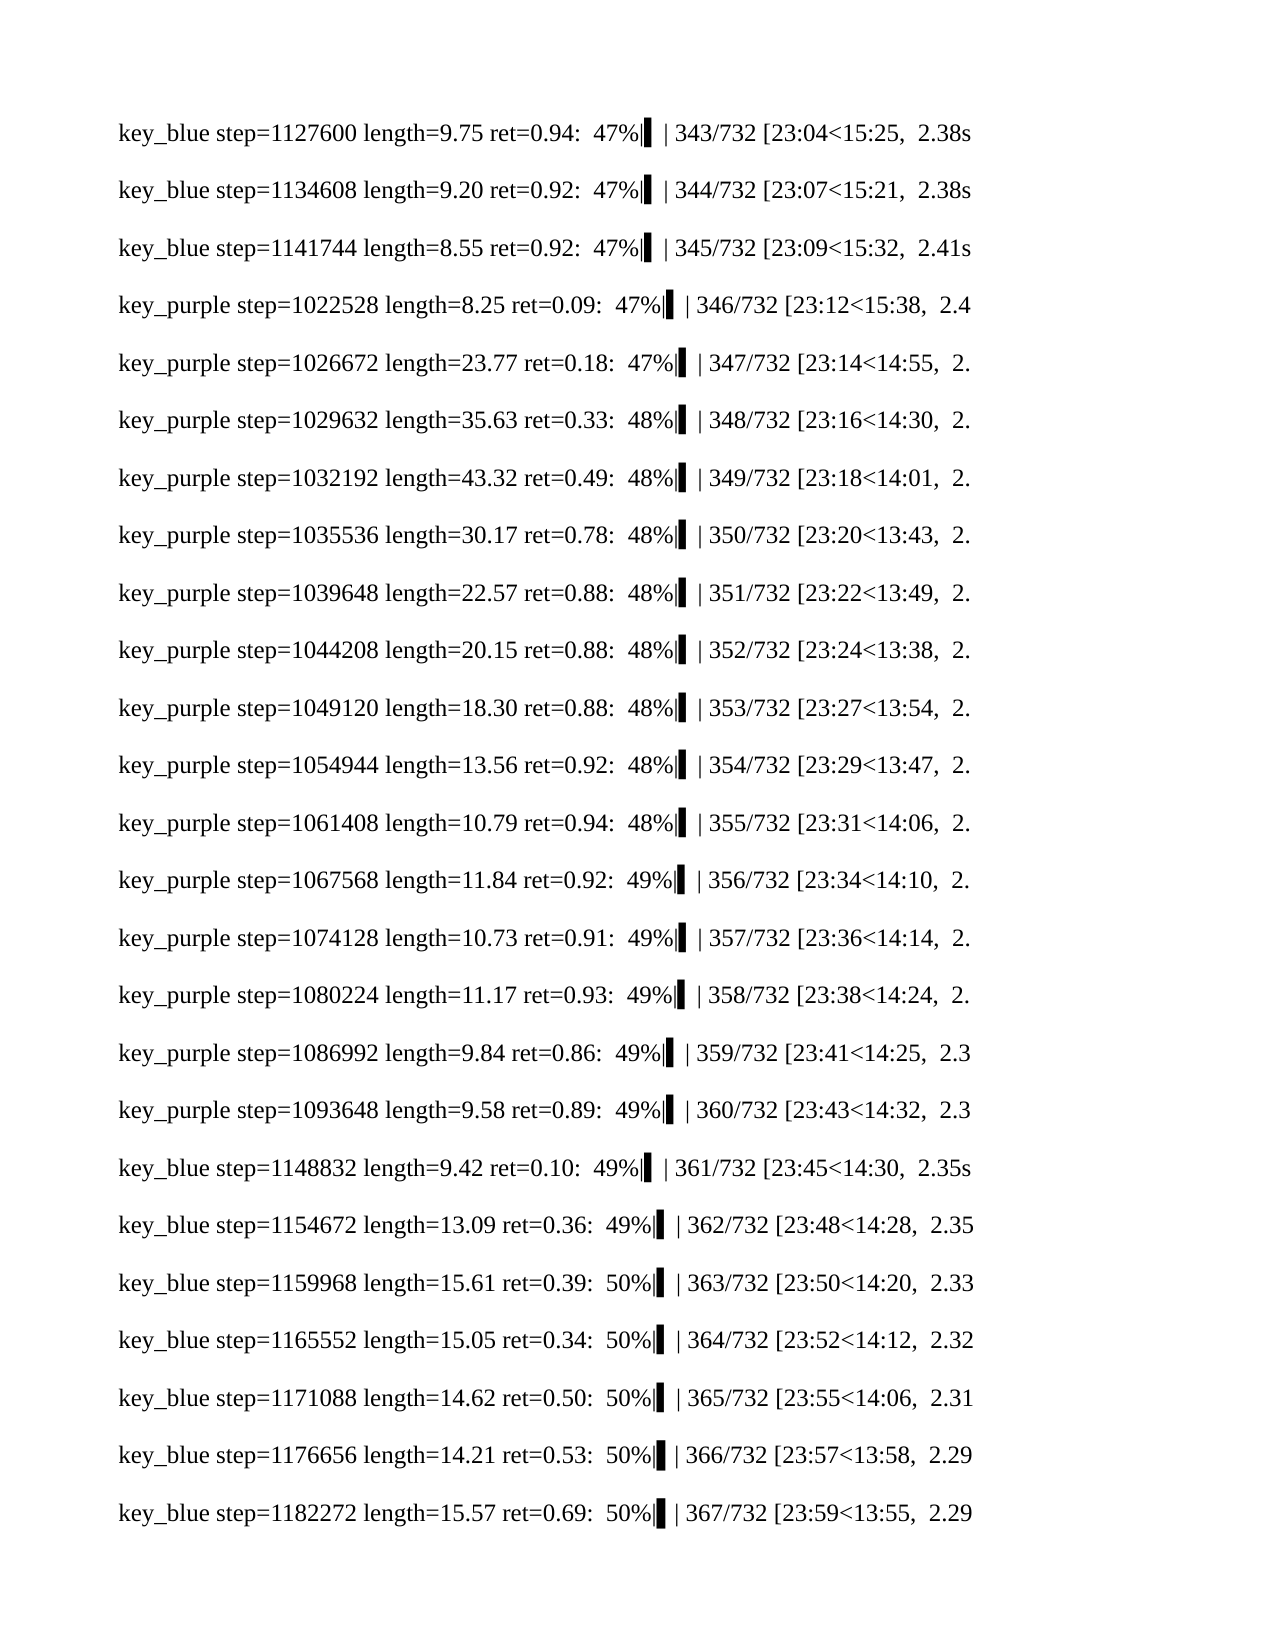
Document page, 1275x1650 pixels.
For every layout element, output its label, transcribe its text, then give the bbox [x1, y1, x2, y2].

text key_purple step=1080224 length=11.17 ret=0.93: 49%|▍| 358/732 [23:38<14:24, 2. [118, 981, 677, 1009]
text key_blue step=1176656 length=14.21 ret=0.53: 50%|▌| 366/732 [23:57<13:58, 2.29 [118, 1441, 656, 1469]
text key_purple step=1029632 length=35.63 ret=0.33: 48%|▍| 348/732 [23:16<14:30, 2. [118, 406, 678, 434]
text key_purple step=1061408 length=10.79 ret=0.94: 48%|▍| 355/732 [23:31<14:06, 2. [118, 808, 678, 837]
text key_purple step=1039648 length=22.57 ret=0.88: 48%|▍| 351/732 [23:22<13:49, 2. [685, 578, 1157, 607]
text key_blue step=1141744 length=8.55 ret=0.92: 47%|▍| 345/732 [23:09<15:32, 2.41s [118, 233, 644, 262]
text key_purple step=1074128 length=10.73 ret=0.91: 49%|▍| 357/732 [23:36<14:14, 2. [118, 923, 678, 952]
text key_purple step=1044208 length=20.15 ret=0.88: 48%|▍| 352/732 [23:24<13:38, 2. [685, 636, 1157, 664]
text key_purple step=1074128 length=10.73 ret=0.91: 49%|▍| 357/732 [23:36<14:14, 2. [685, 923, 1157, 952]
text key_purple step=1022528 length=8.25 ret=0.09: 47%|▍| 346/732 [23:12<15:38, 2.4 [118, 291, 666, 319]
text key_purple step=1022528 length=8.25 ret=0.09: 47%|▍| 346/732 [23:12<15:38, 2.4 [673, 291, 1157, 319]
text key_blue step=1141744 length=8.55 ret=0.92: 47%|▍| 345/732 [23:09<15:32, 2.41s [651, 233, 1157, 262]
text key_blue step=1159968 length=15.61 ret=0.39: 50%|▍| 363/732 [23:50<14:20, 2.33 [663, 1268, 1157, 1297]
text key_blue step=1127600 length=9.75 ret=0.94: 47%|▍| 343/732 [23:04<15:25, 2.38s [118, 118, 644, 147]
text key_blue step=1171088 length=14.62 ret=0.50: 50%|▍| 365/732 [23:55<14:06, 2.31 [118, 1383, 656, 1412]
text key_purple step=1026672 length=23.77 ret=0.18: 47%|▍| 347/732 [23:14<14:55, 2. [685, 348, 1157, 377]
text key_purple step=1029632 length=35.63 ret=0.33: 48%|▍| 348/732 [23:16<14:30, 2. [685, 406, 1157, 434]
text key_blue step=1182272 length=15.57 ret=0.69: 50%|▌| 367/732 [23:59<13:55, 2.29 [118, 1498, 656, 1527]
text key_blue step=1148832 length=9.42 ret=0.10: 49%|▍| 361/732 [23:45<14:30, 2.35s [651, 1153, 1157, 1182]
text key_blue step=1171088 length=14.62 ret=0.50: 50%|▍| 365/732 [23:55<14:06, 2.31 [663, 1383, 1157, 1412]
text key_purple step=1032192 length=43.32 ret=0.49: 48%|▍| 349/732 [23:18<14:01, 2. [118, 463, 678, 492]
text key_purple step=1044208 length=20.15 ret=0.88: 48%|▍| 352/732 [23:24<13:38, 2. [118, 636, 678, 664]
text key_blue step=1165552 length=15.05 ret=0.34: 50%|▍| 364/732 [23:52<14:12, 2.32 [663, 1326, 1157, 1354]
text key_purple step=1039648 length=22.57 ret=0.88: 48%|▍| 351/732 [23:22<13:49, 2. [118, 578, 678, 607]
text key_blue step=1176656 length=14.21 ret=0.53: 50%|▌| 366/732 [23:57<13:58, 2.29 [665, 1441, 1157, 1469]
text key_purple step=1032192 length=43.32 ret=0.49: 48%|▍| 349/732 [23:18<14:01, 2. [685, 463, 1157, 492]
text key_purple step=1049120 length=18.30 ret=0.88: 48%|▍| 353/732 [23:27<13:54, 2. [685, 693, 1157, 722]
text key_purple step=1093648 length=9.58 ret=0.89: 49%|▍| 360/732 [23:43<14:32, 2.3 [118, 1096, 666, 1124]
text key_purple step=1049120 length=18.30 ret=0.88: 48%|▍| 353/732 [23:27<13:54, 2. [118, 693, 678, 722]
text key_blue step=1165552 length=15.05 ret=0.34: 50%|▍| 364/732 [23:52<14:12, 2.32 [118, 1326, 656, 1354]
text key_blue step=1154672 length=13.09 ret=0.36: 49%|▍| 362/732 [23:48<14:28, 2.35 [118, 1211, 656, 1239]
text key_blue step=1134608 length=9.20 ret=0.92: 47%|▍| 344/732 [23:07<15:21, 2.38s [118, 176, 644, 204]
text key_purple step=1054944 length=13.56 ret=0.92: 48%|▍| 354/732 [23:29<13:47, 2. [118, 751, 678, 779]
text key_blue step=1134608 length=9.20 ret=0.92: 47%|▍| 344/732 [23:07<15:21, 2.38s [651, 176, 1157, 204]
text key_purple step=1080224 length=11.17 ret=0.93: 49%|▍| 358/732 [23:38<14:24, 2. [684, 981, 1157, 1009]
text key_purple step=1026672 length=23.77 ret=0.18: 47%|▍| 347/732 [23:14<14:55, 2. [118, 348, 678, 377]
text key_purple step=1086992 length=9.84 ret=0.86: 49%|▍| 359/732 [23:41<14:25, 2.3 [118, 1038, 666, 1067]
text key_purple step=1067568 length=11.84 ret=0.92: 49%|▍| 356/732 [23:34<14:10, 2. [118, 866, 677, 894]
text key_blue step=1148832 length=9.42 ret=0.10: 49%|▍| 361/732 [23:45<14:30, 2.35s [118, 1153, 644, 1182]
text key_purple step=1061408 length=10.79 ret=0.94: 48%|▍| 355/732 [23:31<14:06, 2. [685, 808, 1157, 837]
text key_blue step=1154672 length=13.09 ret=0.36: 49%|▍| 362/732 [23:48<14:28, 2.35 [663, 1211, 1157, 1239]
text key_purple step=1035536 length=30.17 ret=0.78: 48%|▍| 350/732 [23:20<13:43, 2. [118, 521, 678, 549]
text key_blue step=1159968 length=15.61 ret=0.39: 50%|▍| 363/732 [23:50<14:20, 2.33 [118, 1268, 656, 1297]
text key_purple step=1093648 length=9.58 ret=0.89: 49%|▍| 360/732 [23:43<14:32, 2.3 [673, 1096, 1157, 1124]
text key_purple step=1086992 length=9.84 ret=0.86: 49%|▍| 359/732 [23:41<14:25, 2.3 [673, 1038, 1157, 1067]
text key_blue step=1182272 length=15.57 ret=0.69: 50%|▌| 367/732 [23:59<13:55, 2.29 [665, 1498, 1157, 1527]
text key_purple step=1067568 length=11.84 ret=0.92: 49%|▍| 356/732 [23:34<14:10, 2. [684, 866, 1157, 894]
text key_blue step=1127600 length=9.75 ret=0.94: 47%|▍| 343/732 [23:04<15:25, 2.38s [651, 118, 1157, 147]
text key_purple step=1035536 length=30.17 ret=0.78: 48%|▍| 350/732 [23:20<13:43, 2. [685, 521, 1157, 549]
text key_purple step=1054944 length=13.56 ret=0.92: 48%|▍| 354/732 [23:29<13:47, 2. [685, 751, 1157, 779]
